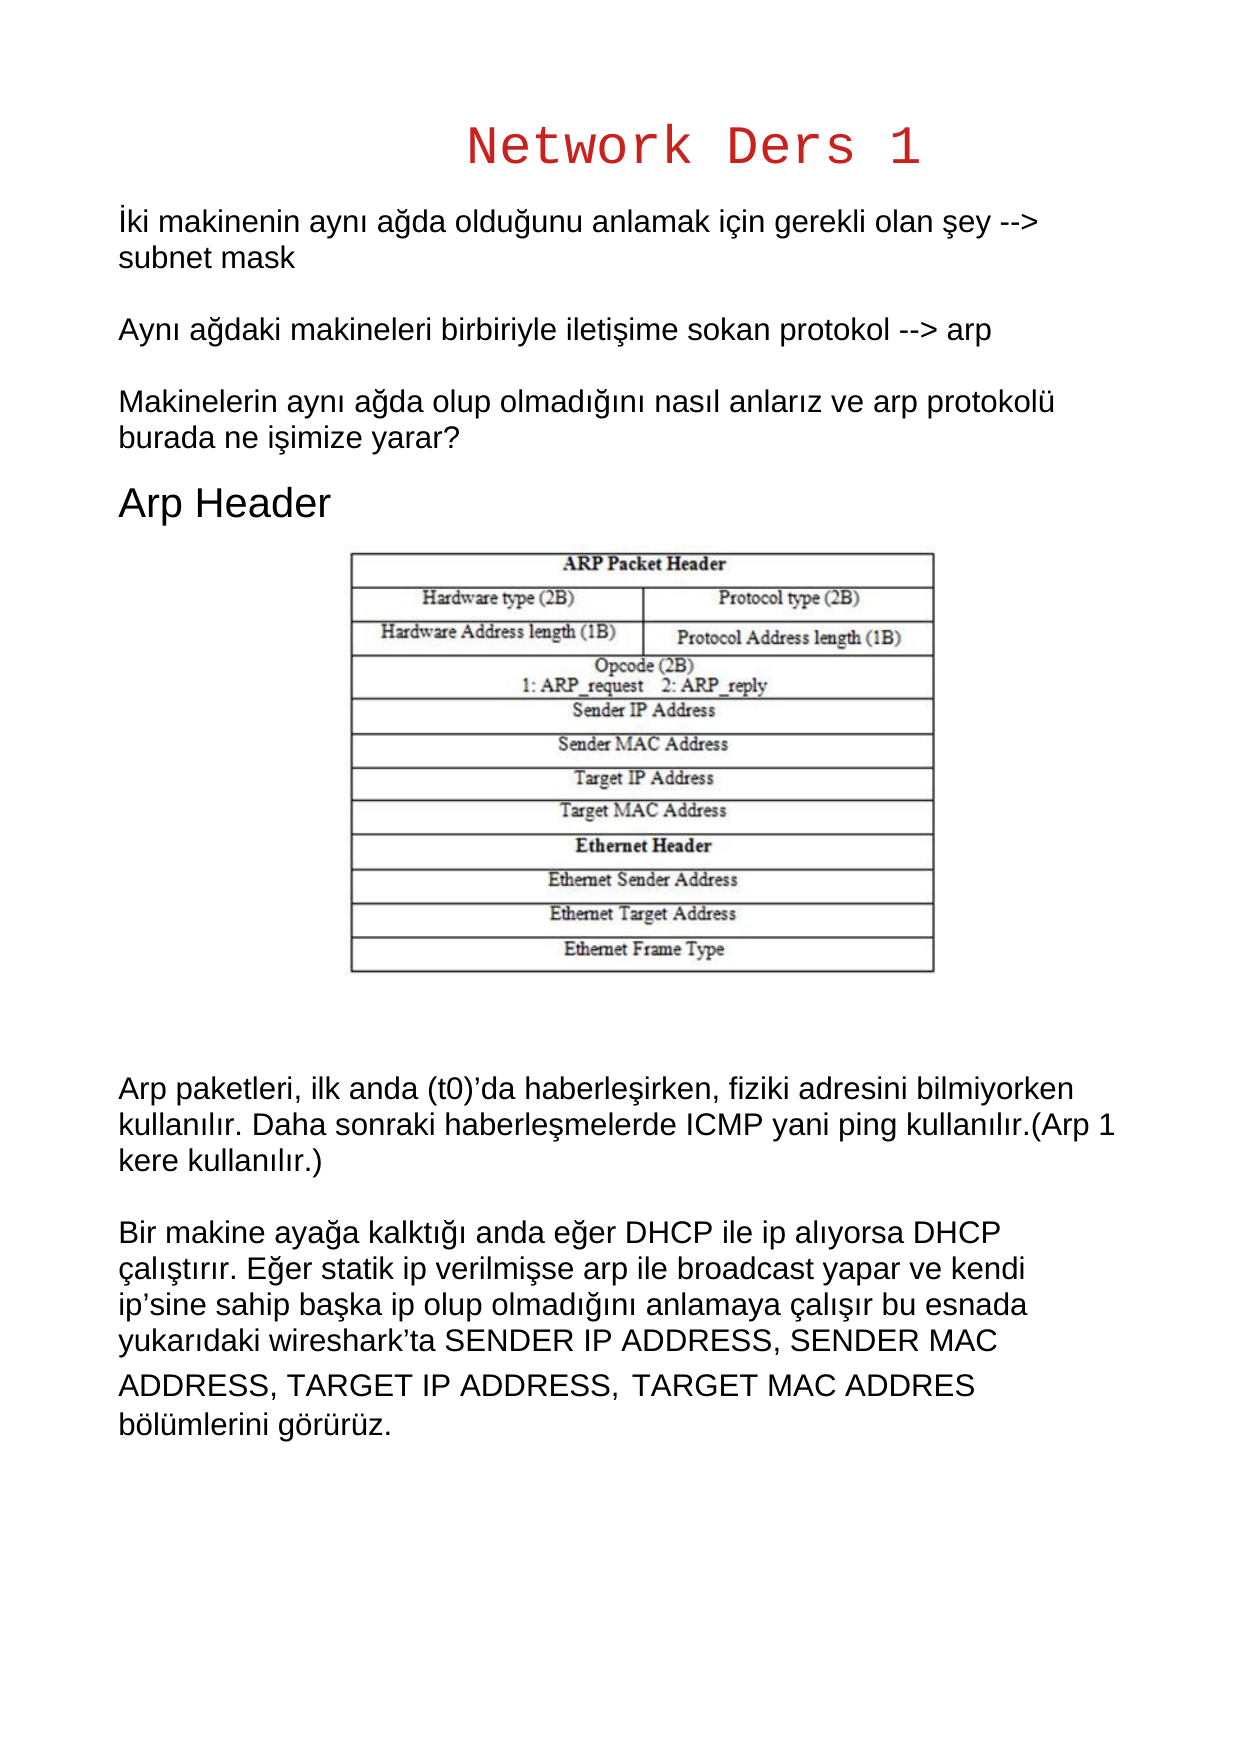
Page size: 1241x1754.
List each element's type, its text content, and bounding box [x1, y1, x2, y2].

picture [343, 544, 944, 980]
text İki makinenin aynı ağda olduğunu anlamak için gerekli olan şey --> subnet mask [118, 203, 1122, 275]
text Arp Header [118, 478, 1122, 526]
text Arp paketleri, ilk anda (t0)’da haberleşirken, fiziki adresini bilmiyorken kullanılır. Daha sonraki haberleşmelerde ICMP yani ping kullanılır.(Arp 1 kere kullanılır.) [118, 1070, 1122, 1178]
text Makinelerin aynı ağda olup olmadığını nasıl anlarız ve arp protokolü burada ne işimize yarar? [118, 383, 1122, 455]
text Bir makine ayağa kalktığı anda eğer DHCP ile ip alıyorsa DHCP çalıştırır. Eğer statik ip verilmişse arp ile broadcast yapar ve kendi ip’sine sahip başka ip olup olmadığını anlamaya çalışır bu esnada yukarıdaki wireshark’ta SENDER IP ADDRESS, SENDER MAC ADDRESS, TARGET IP ADDRESS, TARGET MAC ADDRES bölümlerini görürüz. [118, 1214, 1122, 1441]
text Aynı ağdaki makineleri birbiriyle iletişime sokan protokol --> arp [118, 311, 1122, 347]
text Network Ders 1 [118, 118, 1122, 179]
